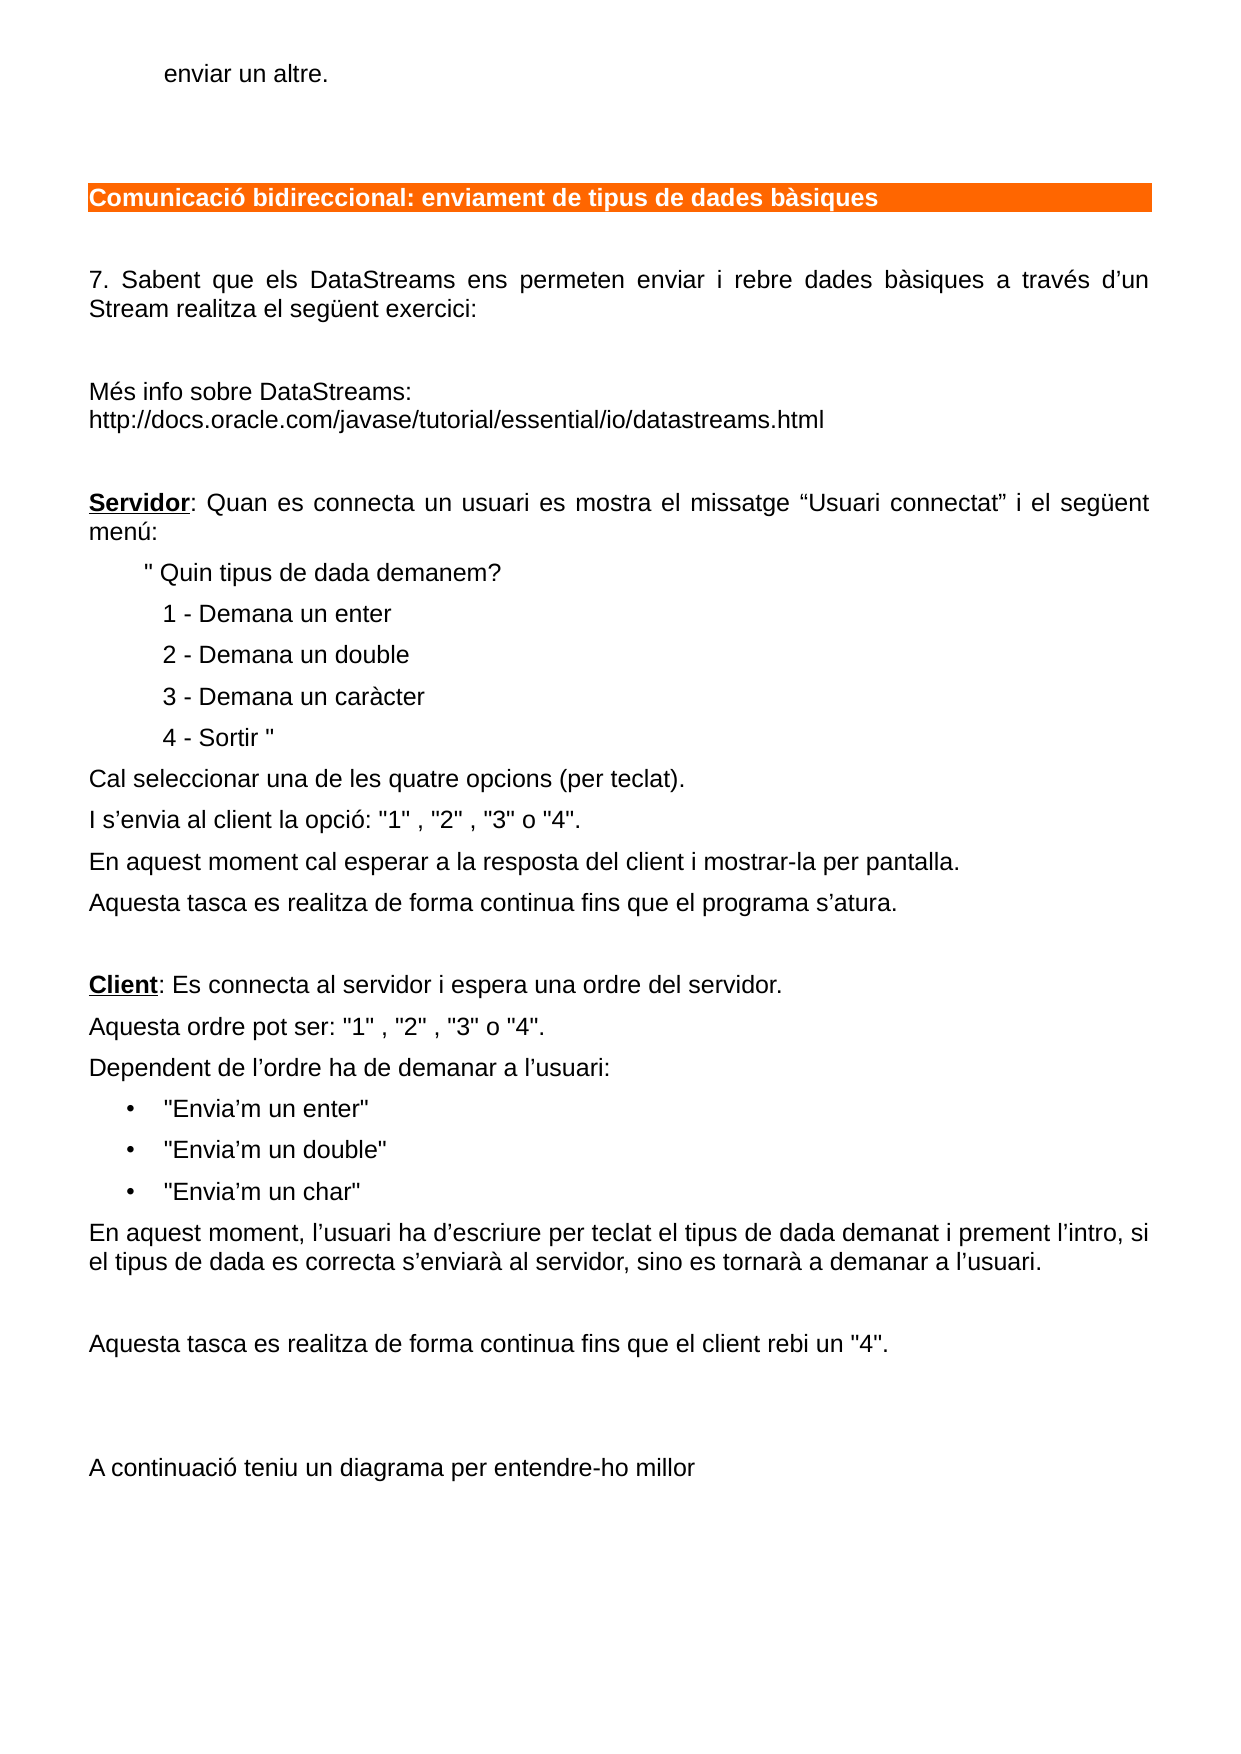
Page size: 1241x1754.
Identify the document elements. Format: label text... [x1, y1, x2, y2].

list "Envia’m un double" [126, 1135, 1152, 1164]
text Més info sobre DataStreams: http://docs.oracle.com/javase/tutorial/essential/io/datastreams.html [88, 377, 1152, 434]
text Servidor: Quan es connecta un usuari es mostra el missatge “Usuari connectat” i el següent menú: [88, 488, 1152, 545]
list enviar un altre. [126, 59, 1152, 88]
text Aquesta tasca es realitza de forma continua fins que el programa s’atura. [88, 888, 1152, 917]
text Client: Es connecta al servidor i espera una ordre del servidor. [88, 970, 1152, 999]
text 3 - Demana un caràcter [88, 682, 1152, 710]
text 4 - Sortir " [88, 723, 1152, 752]
text A continuació teniu un diagrama per entendre-ho millor [88, 1453, 1152, 1482]
text En aquest moment cal esperar a la resposta del client i mostrar-la per pantalla. [88, 847, 1152, 875]
text Aquesta ordre pot ser: "1" , "2" , "3" o "4". [88, 1012, 1152, 1040]
text 7. Sabent que els DataStreams ens permeten enviar i rebre dades bàsiques a través d’un Stream realitza el següent exercici: [88, 265, 1152, 323]
text En aquest moment, l’usuari ha d’escriure per teclat el tipus de dada demanat i prement l’intro, si el tipus de dada es correcta s’enviarà al servidor, sino es tornarà a demanar a l’usuari. [88, 1218, 1152, 1276]
text Dependent de l’ordre ha de demanar a l’usuari: [88, 1053, 1152, 1082]
list "Envia’m un char" [126, 1177, 1152, 1206]
text Aquesta tasca es realitza de forma continua fins que el client rebi un "4". [88, 1329, 1152, 1358]
text 2 - Demana un double [88, 640, 1152, 669]
text " Quin tipus de dada demanem? [88, 558, 1152, 587]
text 1 - Demana un enter [88, 599, 1152, 628]
text I s’envia al client la opció: "1" , "2" , "3" o "4". [88, 805, 1152, 834]
text Comunicació bidireccional: enviament de tipus de dades bàsiques [88, 183, 1152, 212]
text Cal seleccionar una de les quatre opcions (per teclat). [88, 764, 1152, 793]
list "Envia’m un enter" [126, 1094, 1152, 1123]
